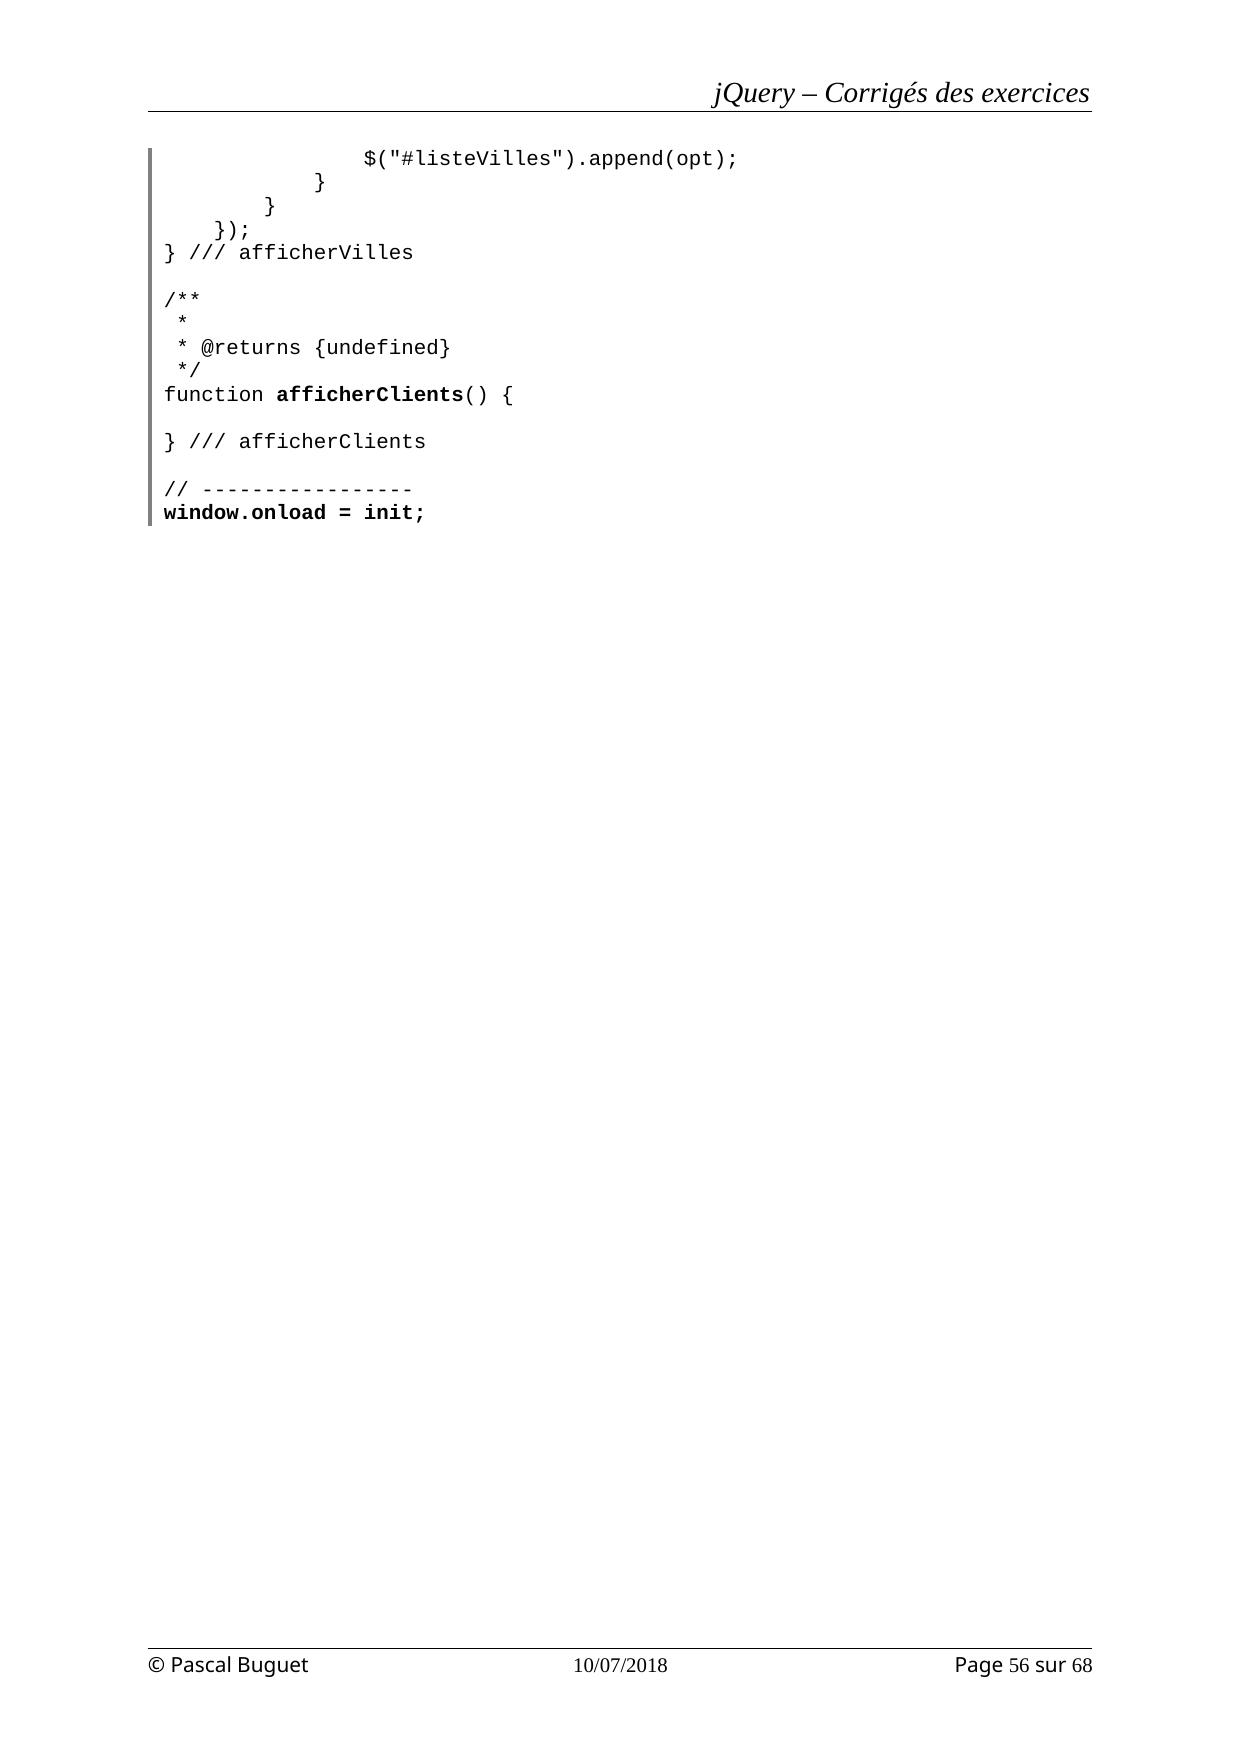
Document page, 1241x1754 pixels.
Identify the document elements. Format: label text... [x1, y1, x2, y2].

text // ----------------- [152, 479, 1092, 502]
text * [152, 313, 1092, 337]
text }); [152, 219, 1092, 242]
text window.onload = init; [152, 502, 1092, 526]
text */ [152, 361, 1092, 384]
text } [152, 195, 1092, 219]
text /** [152, 289, 1092, 313]
text } [152, 171, 1092, 195]
text } /// afficherVilles [152, 242, 1092, 266]
text } /// afficherClients [152, 431, 1092, 455]
text $("#listeVilles").append(opt); [152, 148, 1092, 171]
text * @returns {undefined} [152, 337, 1092, 361]
text function afficherClients() { [152, 384, 1092, 408]
